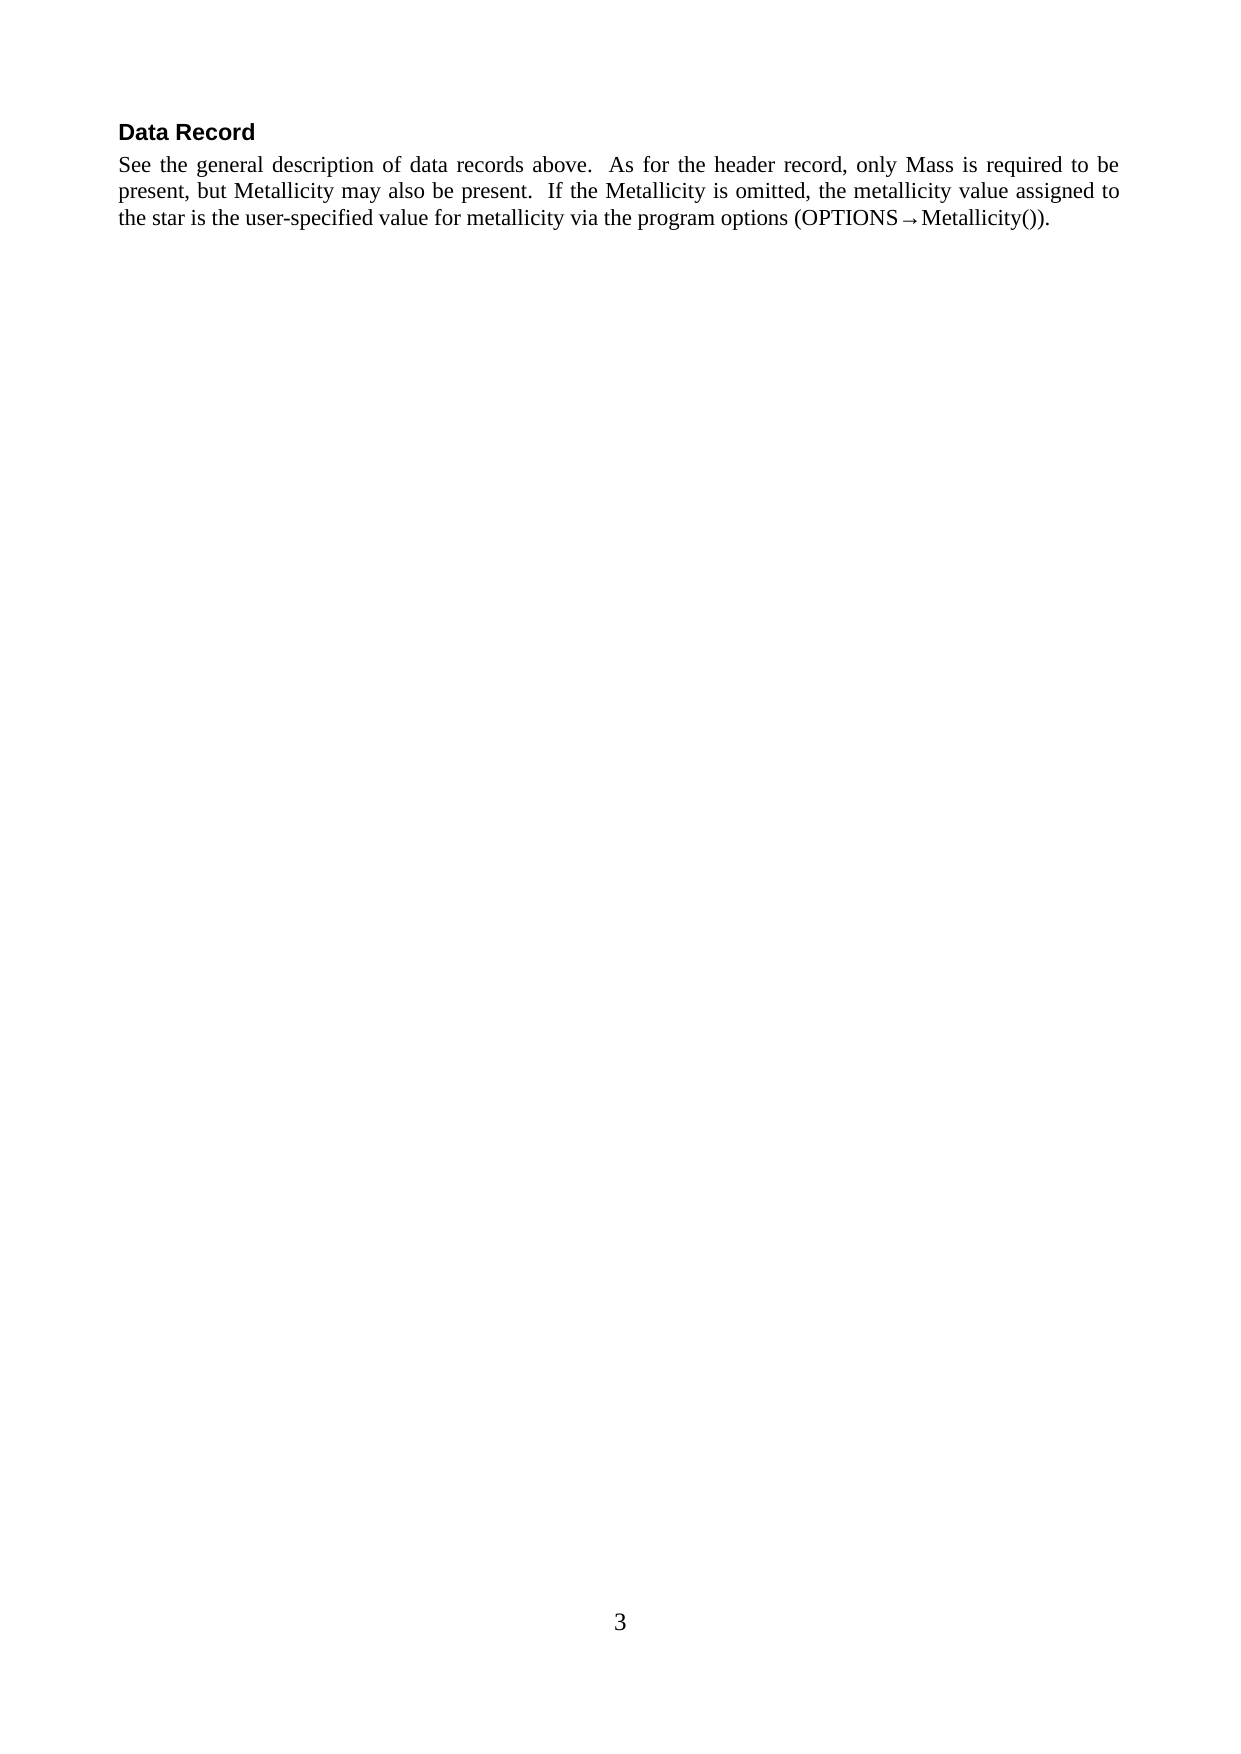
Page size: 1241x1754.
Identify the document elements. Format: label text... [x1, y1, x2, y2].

subtitle Data Record [118, 118, 1122, 145]
text See the general description of data records above. As for the header record, only Mass is required to be present, but Metallicity may also be present. If the Metallicity is omitted, the metallicity value assigned to the star is the user-specified value for metallicity via the program options (OPTIONS→Metallicity()). [118, 151, 1122, 230]
